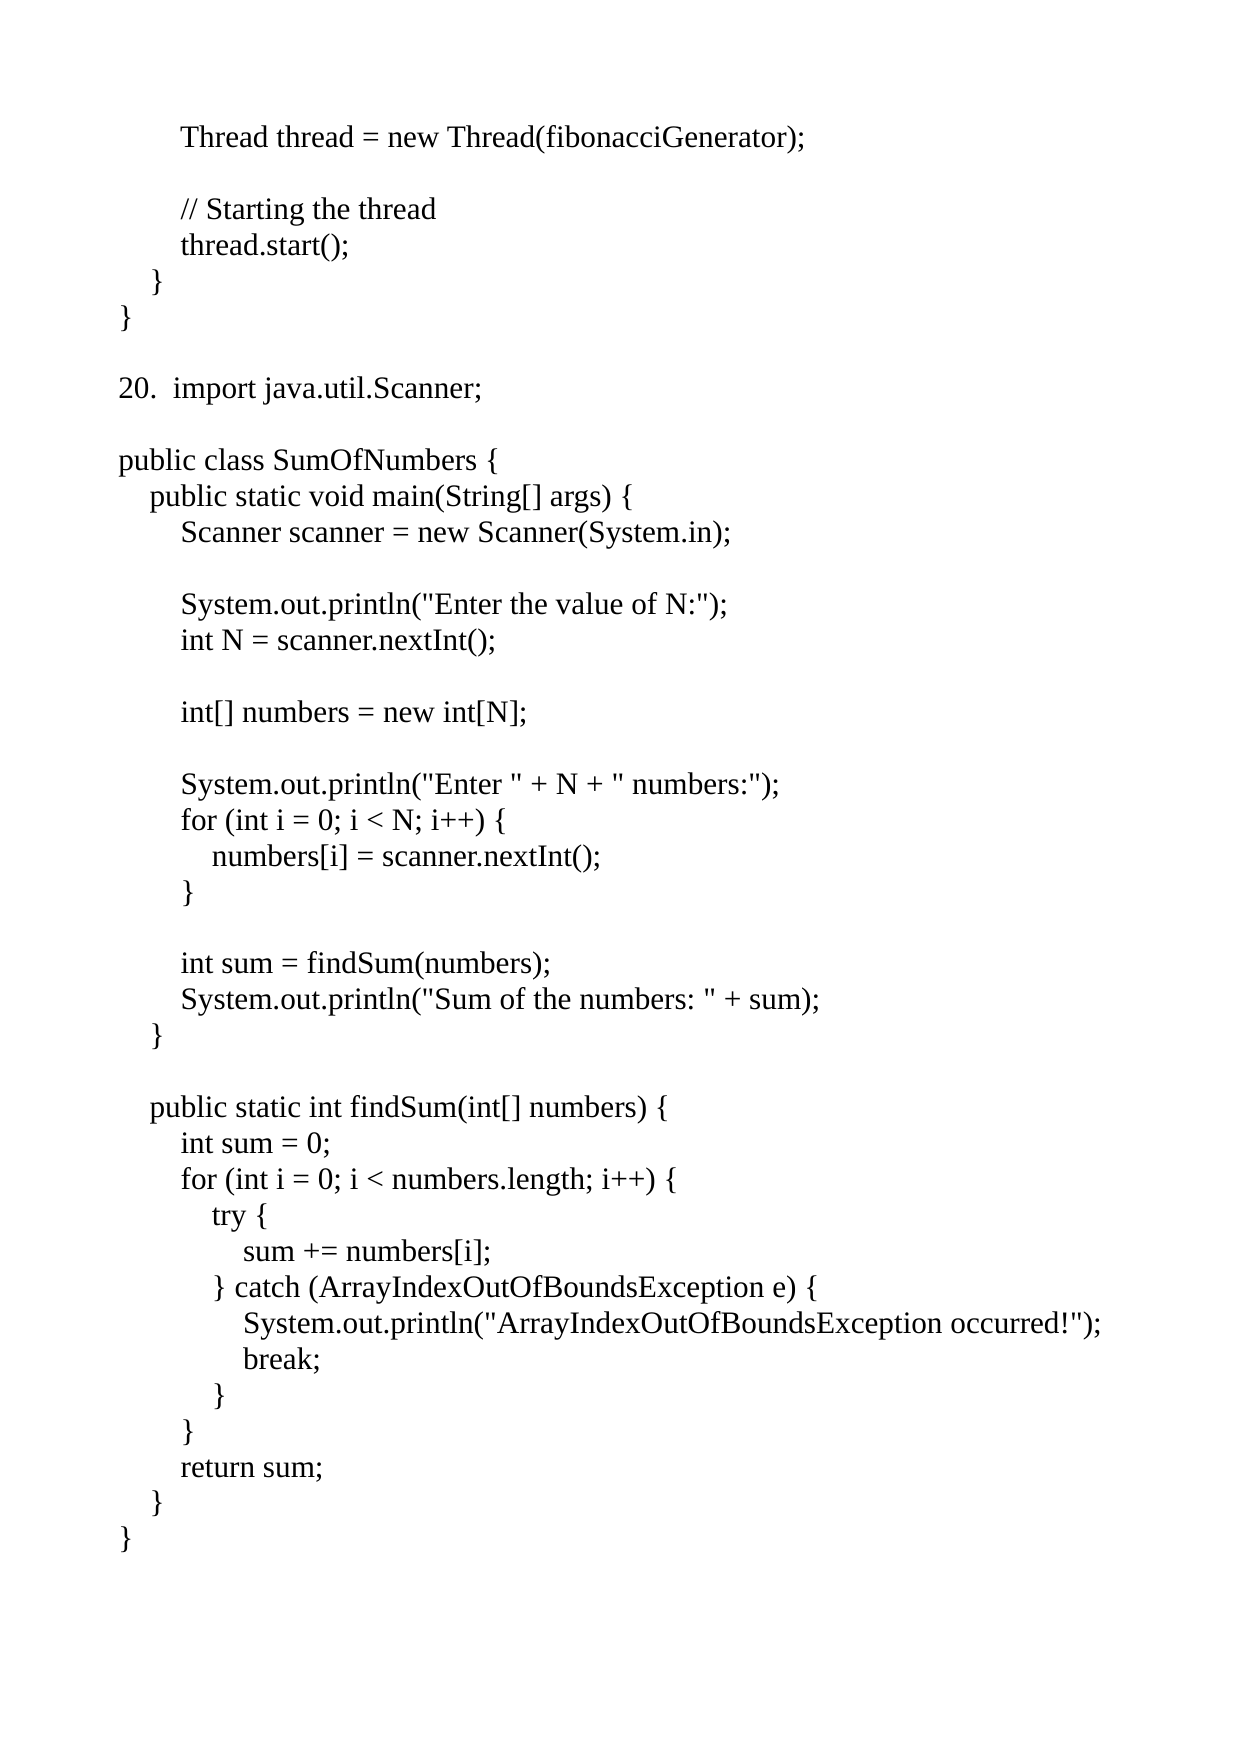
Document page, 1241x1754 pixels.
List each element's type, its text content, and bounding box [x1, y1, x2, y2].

text Thread thread = new Thread(fibonacciGenerator); // Starting the thread thread.start(); } } [118, 118, 1122, 334]
text 20. import java.util.Scanner; public class SumOfNumbers { public static void main(String[] args) { Scanner scanner = new Scanner(System.in); System.out.println("Enter the value of N:"); int N = scanner.nextInt(); int[] numbers = new int[N]; System.out.println("Enter " + N + " numbers:"); for (int i = 0; i < N; i++) { numbers[i] = scanner.nextInt(); } int sum = findSum(numbers); System.out.println("Sum of the numbers: " + sum); } public static int findSum(int[] numbers) { int sum = 0; for (int i = 0; i < numbers.length; i++) { try { sum += numbers[i]; } catch (ArrayIndexOutOfBoundsException e) { System.out.println("ArrayIndexOutOfBoundsException occurred!"); break; } } return sum; } } [118, 370, 1122, 1592]
